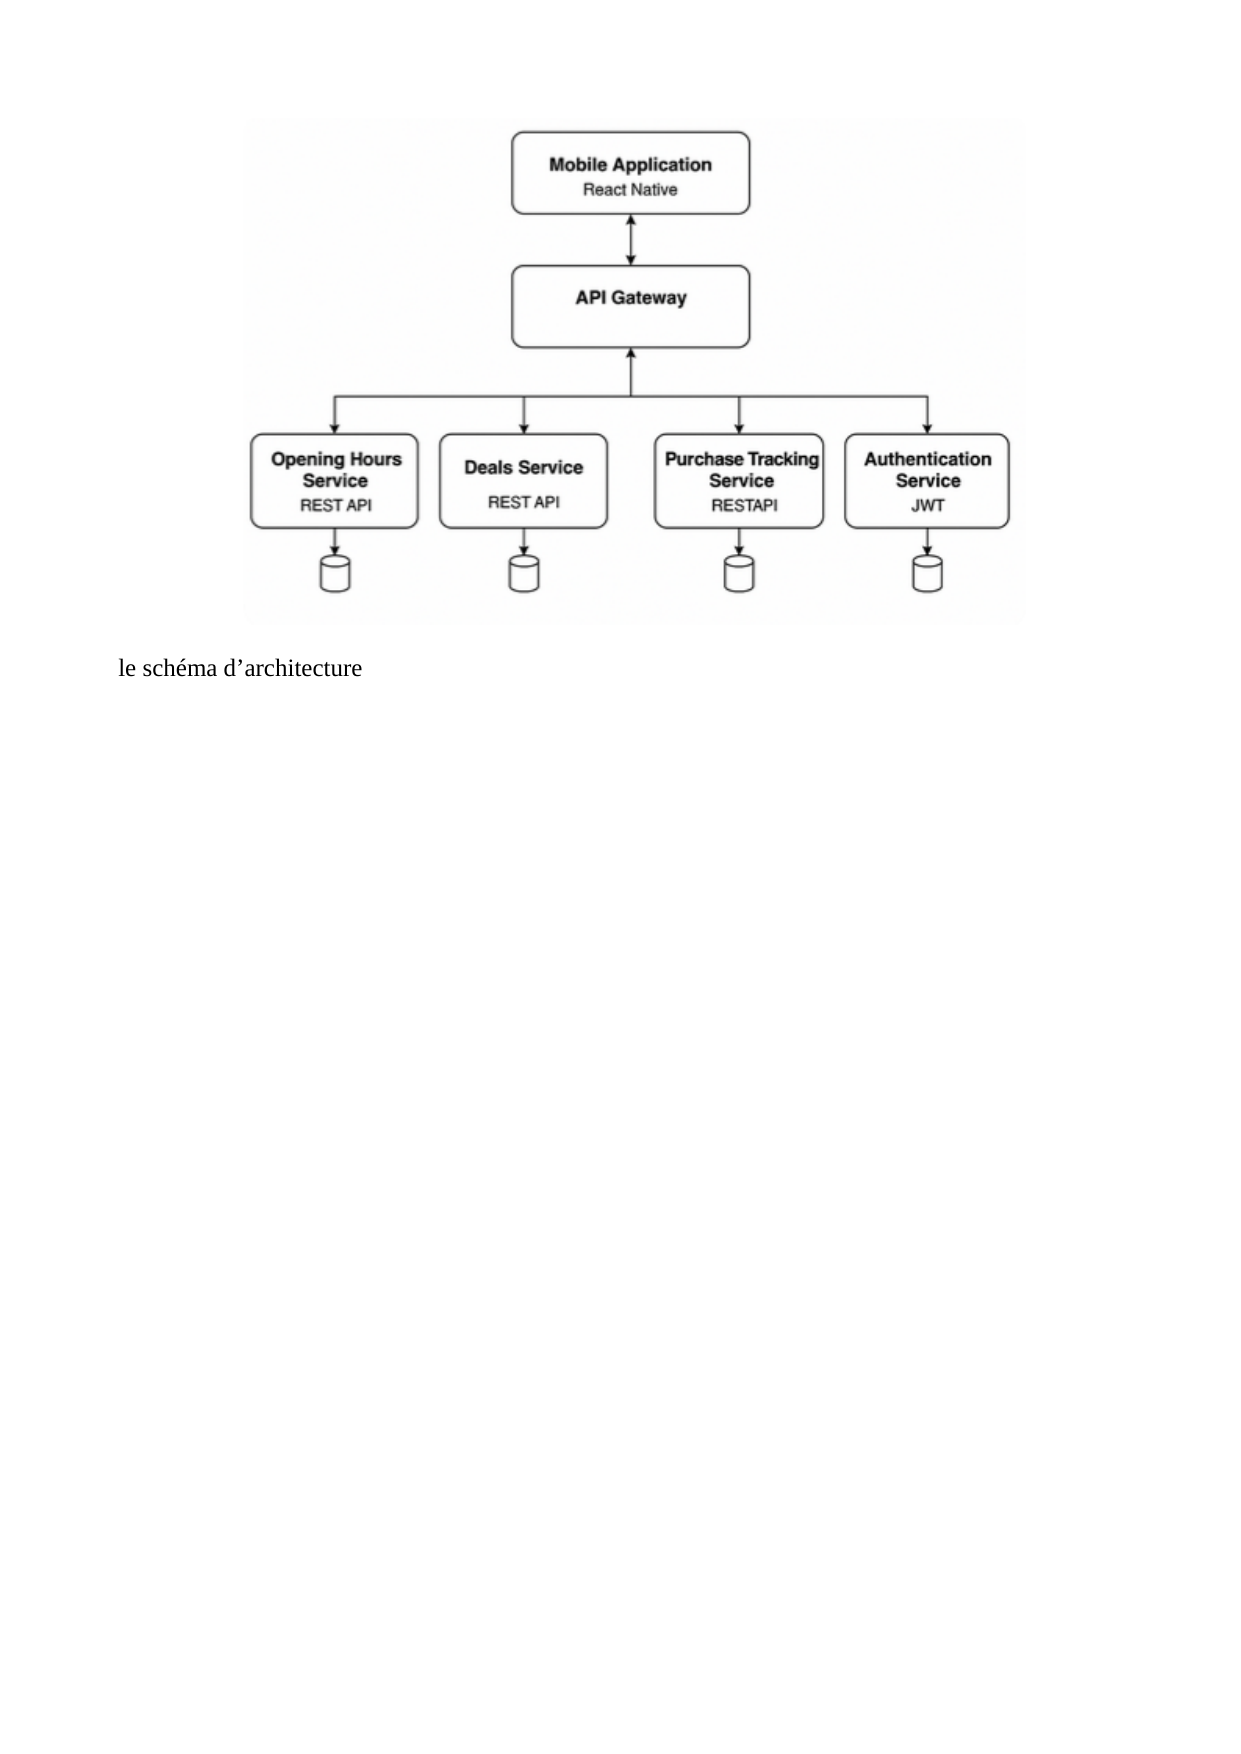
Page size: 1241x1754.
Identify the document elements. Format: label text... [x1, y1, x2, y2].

picture [211, 118, 1029, 625]
text le schéma d’architecture [118, 653, 1122, 682]
